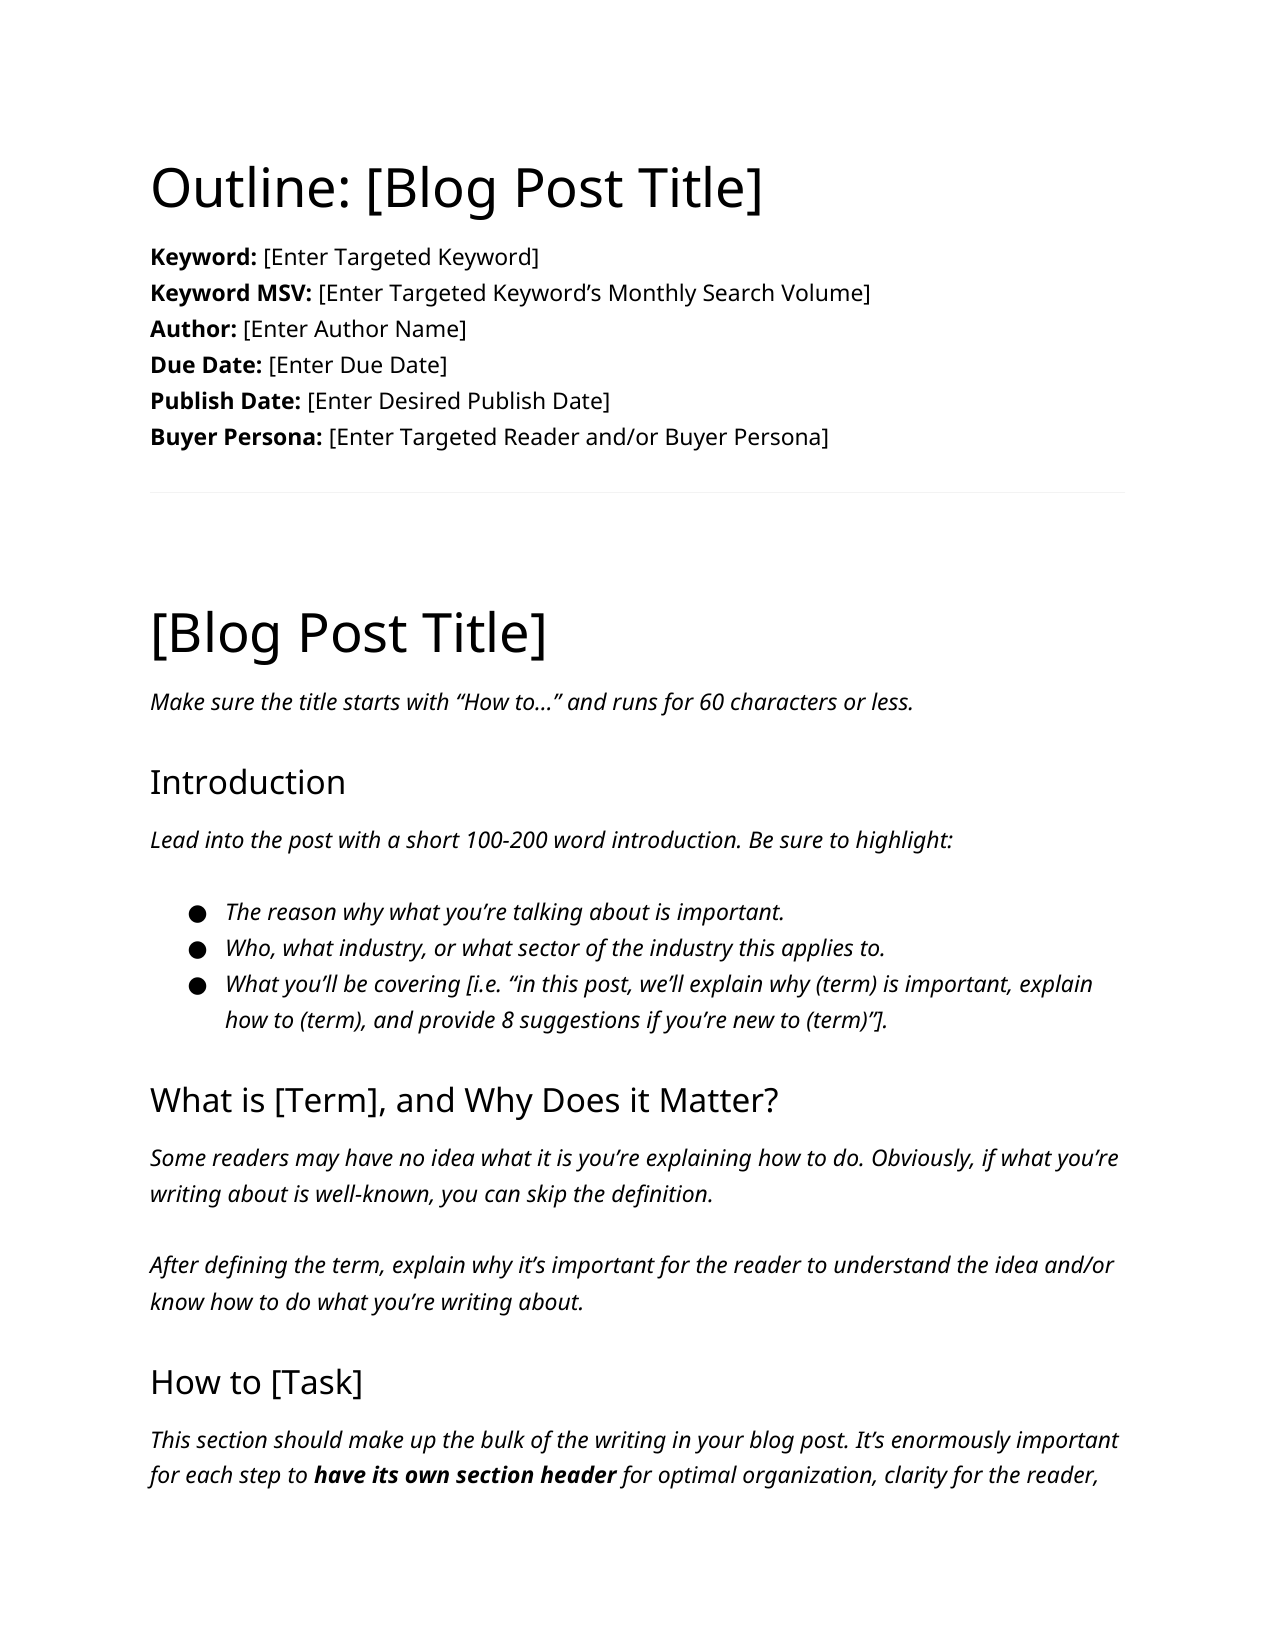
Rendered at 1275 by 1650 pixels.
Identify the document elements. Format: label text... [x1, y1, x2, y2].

text After defining the term, explain why it’s important for the reader to understand the idea and/or know how to do what you’re writing about. [150, 1249, 1125, 1317]
list Who, what industry, or what sector of the industry this applies to. [187, 932, 1125, 963]
text Due Date: [Enter Due Date] [150, 349, 1125, 380]
title Outline: [Blog Post Title] [150, 150, 1125, 224]
title [Blog Post Title] [150, 595, 1125, 668]
subtitle How to [Task] [150, 1359, 1125, 1404]
text Author: [Enter Author Name] [150, 313, 1125, 344]
text This section should make up the bulk of the writing in your blog post. It’s enormously important for each step to have its own section header for optimal organization, clarity for the reader, [150, 1423, 1125, 1491]
text Keyword: [Enter Targeted Keyword] [150, 241, 1125, 272]
subtitle What is [Term], and Why Does it Matter? [150, 1077, 1125, 1122]
text Publish Date: [Enter Desired Publish Date] [150, 385, 1125, 416]
subtitle Introduction [150, 759, 1125, 804]
text Some readers may have no idea what it is you’re explaining how to do. Obviously, if what you’re writing about is well-known, you can skip the definition. [150, 1142, 1125, 1209]
list What you’ll be covering [i.e. “in this post, we’ll explain why (term) is important, explain how to (term), and provide 8 suggestions if you’re new to (term)”]. [187, 968, 1125, 1035]
text Make sure the title starts with “How to…” and runs for 60 characters or less. [150, 686, 1125, 717]
text Lead into the post with a short 100-200 word introduction. Be sure to highlight: [150, 824, 1125, 855]
list The reason why what you’re talking about is important. [187, 896, 1125, 927]
text Buyer Persona: [Enter Targeted Reader and/or Buyer Persona] [150, 421, 1125, 452]
text Keyword MSV: [Enter Targeted Keyword’s Monthly Search Volume] [150, 277, 1125, 308]
